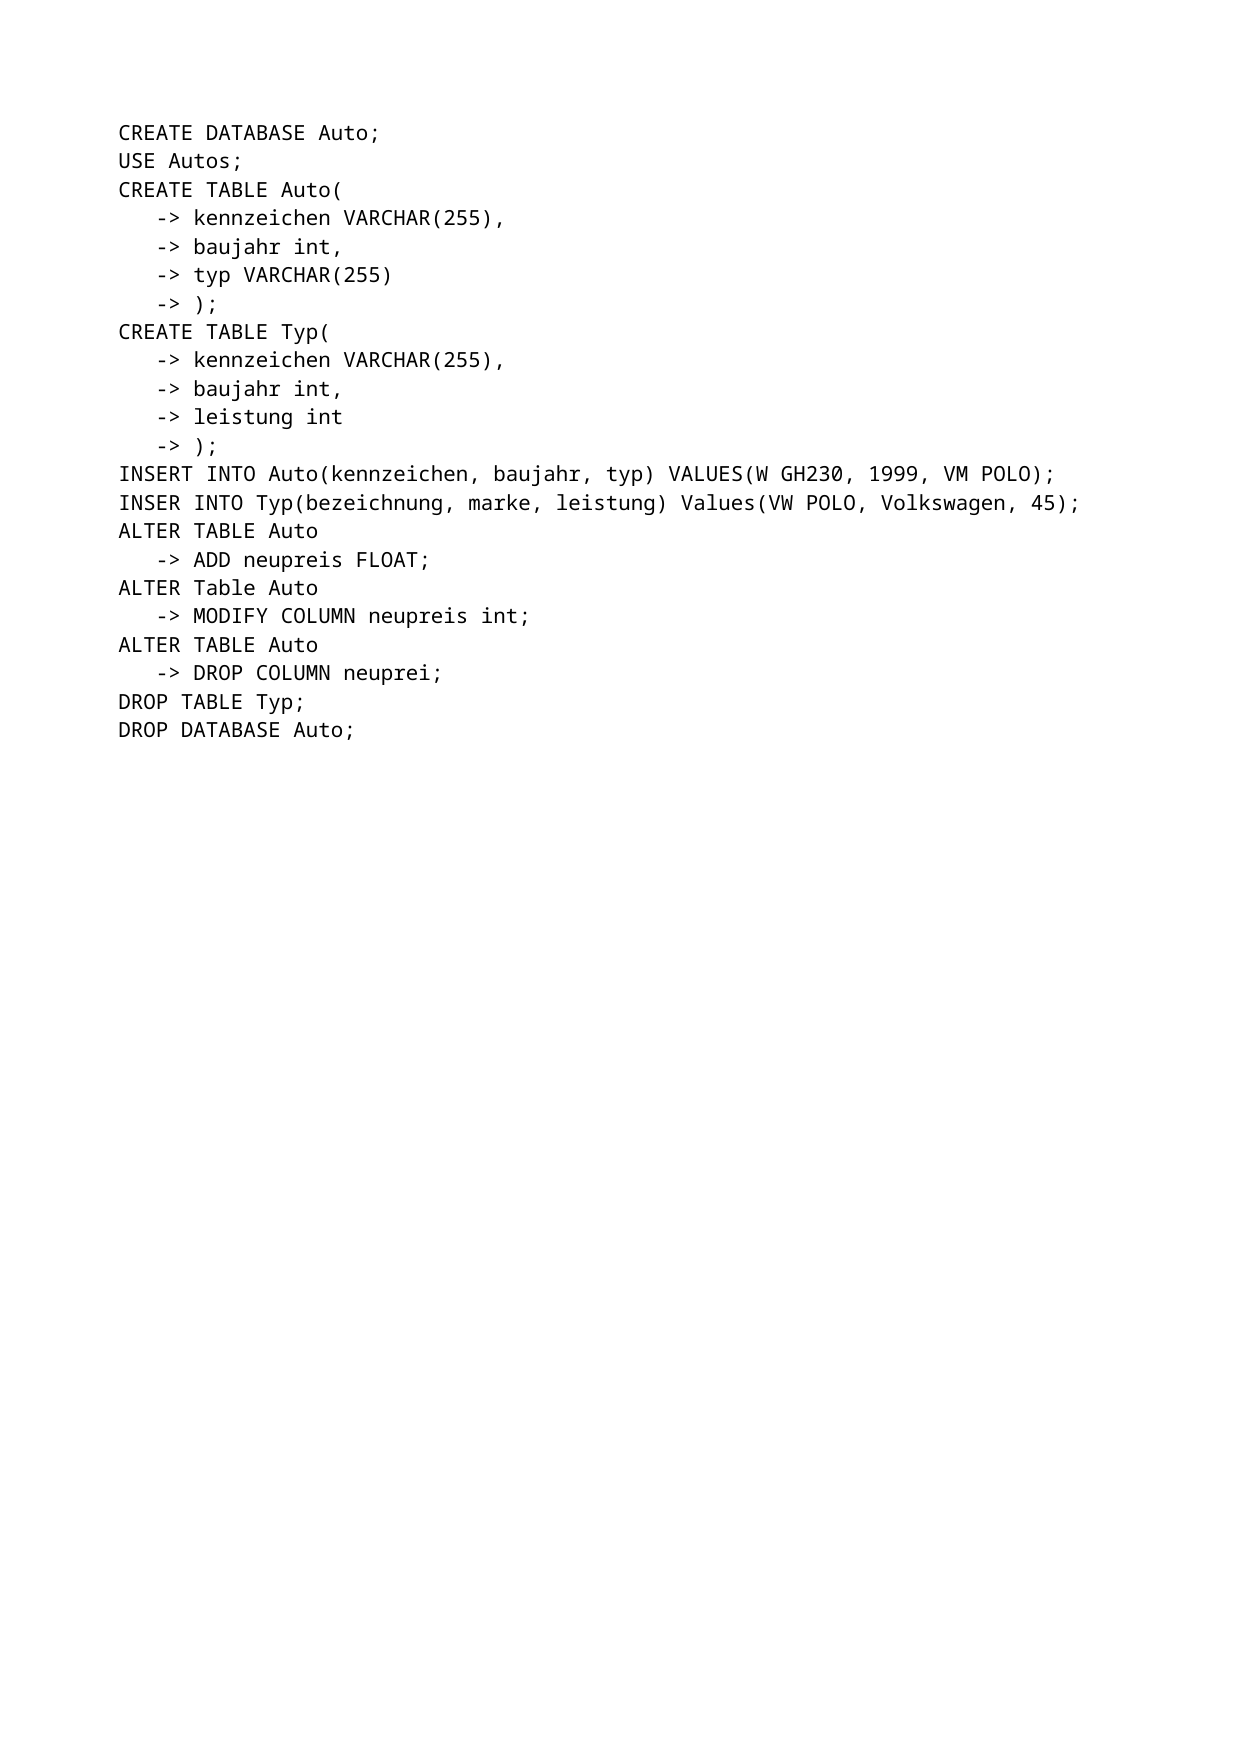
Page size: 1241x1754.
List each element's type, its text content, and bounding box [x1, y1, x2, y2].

text -> kennzeichen VARCHAR(255), -> baujahr int, -> leistung int -> ); [118, 346, 1122, 459]
text CREATE TABLE Typ( [118, 317, 1122, 346]
text CREATE DATABASE Auto; [118, 118, 1122, 147]
text INSERT INTO Auto(kennzeichen, baujahr, typ) VALUES(W GH230, 1999, VM POLO); [118, 459, 1122, 488]
text CREATE TABLE Auto( -> kennzeichen VARCHAR(255), -> baujahr int, -> typ VARCHAR(255) -> ); [118, 175, 1122, 317]
text DROP DATABASE Auto; [118, 715, 1122, 744]
text INSER INTO Typ(bezeichnung, marke, leistung) Values(VW POLO, Volkswagen, 45); ALTER TABLE Auto -> ADD neupreis FLOAT; ALTER Table Auto -> MODIFY COLUMN neupreis int; [118, 488, 1122, 630]
text ALTER TABLE Auto -> DROP COLUMN neuprei; DROP TABLE Typ; [118, 630, 1122, 715]
text USE Autos; [118, 147, 1122, 175]
